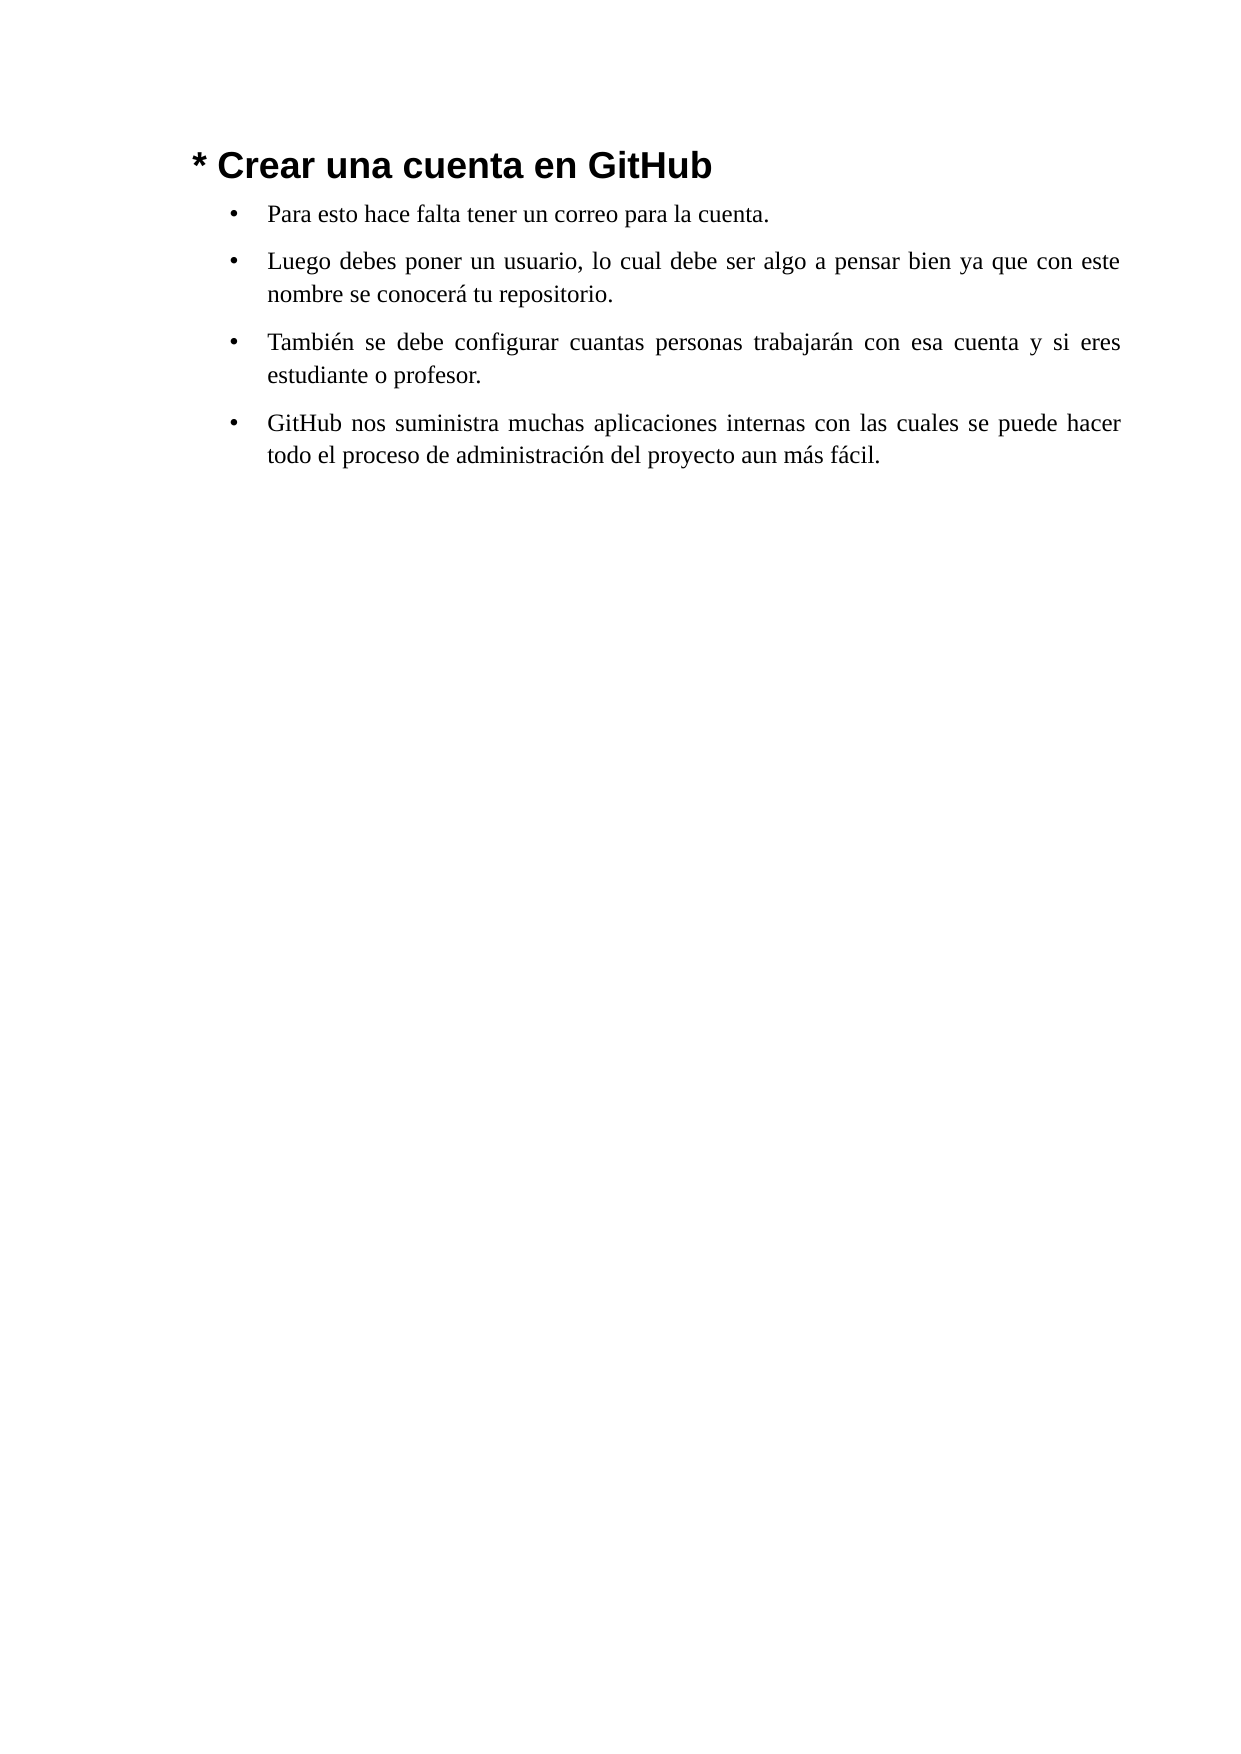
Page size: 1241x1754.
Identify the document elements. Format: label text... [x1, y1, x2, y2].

list Luego debes poner un usuario, lo cual debe ser algo a pensar bien ya que con este nombre se conocerá tu repositorio. [229, 246, 1122, 308]
list GitHub nos suministra muchas aplicaciones internas con las cuales se puede hacer todo el proceso de administración del proyecto aun más fácil. [229, 408, 1122, 469]
list Para esto hace falta tener un correo para la cuenta. [229, 199, 1122, 227]
list También se debe configurar cuantas personas trabajarán con esa cuenta y si eres estudiante o profesor. [229, 327, 1122, 389]
subtitle * Crear una cuenta en GitHub [118, 143, 1122, 186]
